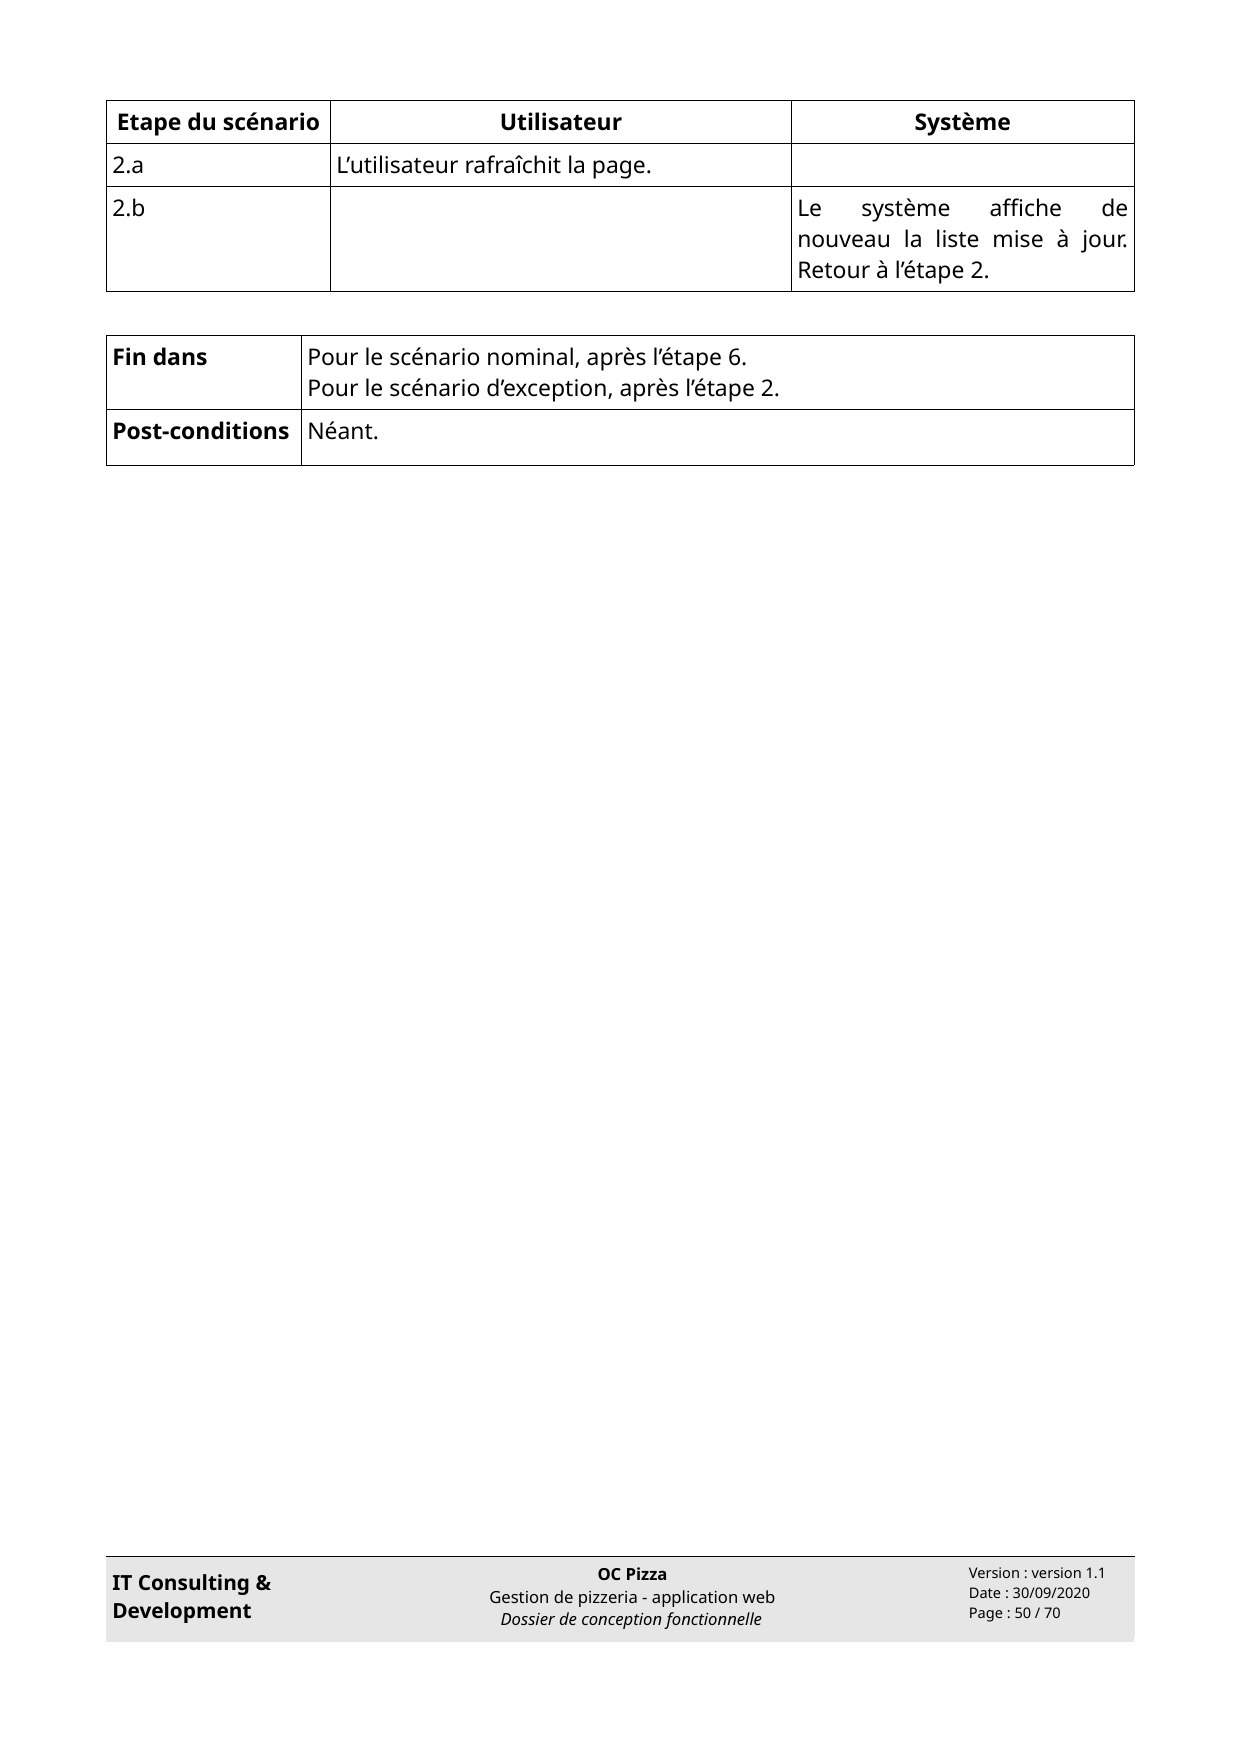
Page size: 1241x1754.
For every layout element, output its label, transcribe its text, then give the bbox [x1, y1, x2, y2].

table_cell Le système affiche de nouveau la liste mise à jour. Retour à l’étape 2. [792, 187, 1134, 291]
table_cell 2.b [107, 187, 330, 291]
table_cell Post-conditions [107, 410, 301, 464]
table_header Pour le scénario nominal, après l’étape 6. Pour le scénario d’exception, après l’étape 2. [302, 336, 1134, 409]
table_cell 2.a [107, 144, 330, 186]
table_cell [331, 187, 791, 291]
table_cell [792, 144, 1134, 186]
table_cell Néant. [302, 410, 1134, 464]
table_header Utilisateur [331, 101, 791, 143]
table_header Système [792, 101, 1134, 143]
table_header Fin dans [107, 336, 301, 409]
table_header Etape du scénario [107, 101, 330, 143]
table_cell L’utilisateur rafraîchit la page. [331, 144, 791, 186]
